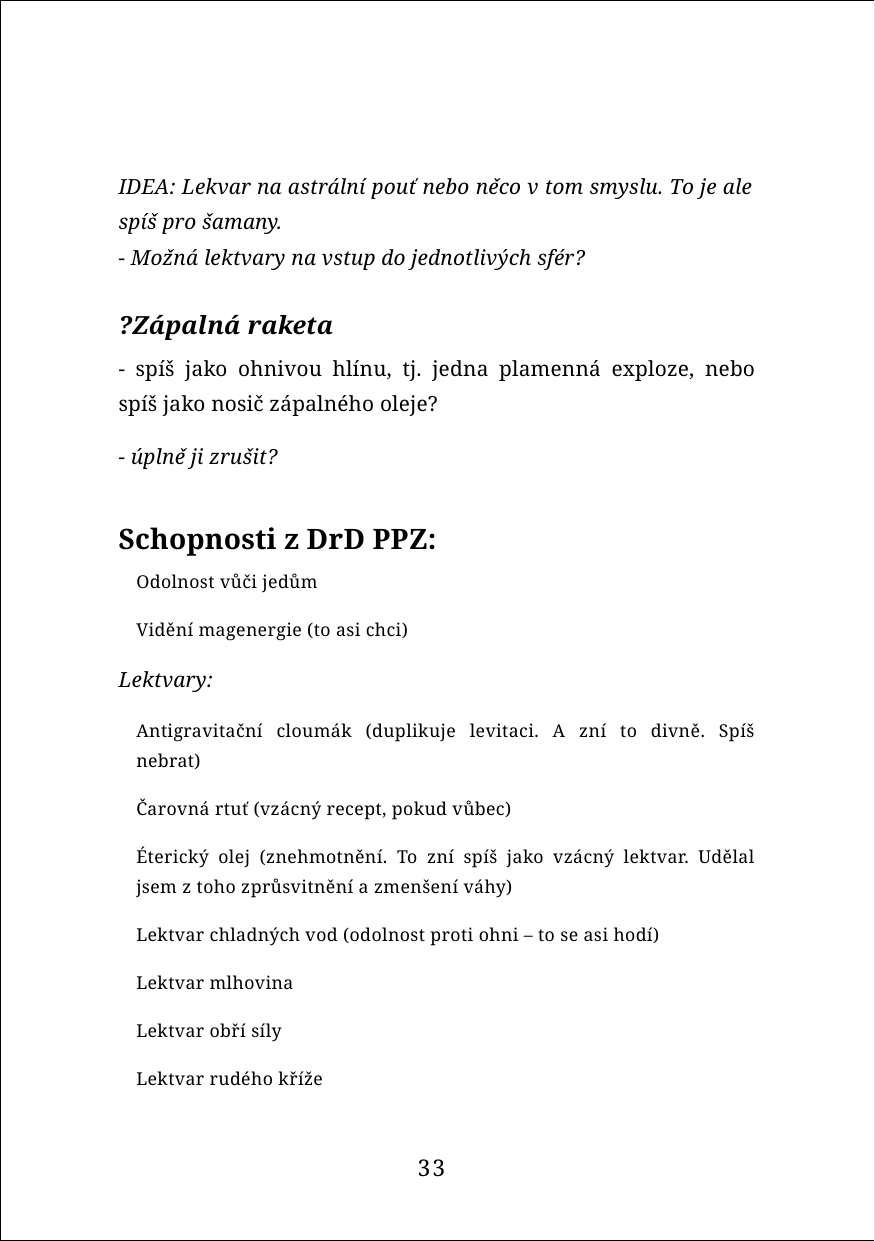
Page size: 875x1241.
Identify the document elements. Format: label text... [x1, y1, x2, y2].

text Lektvary: [118, 665, 756, 694]
subtitle Schopnosti z DrD PPZ: [118, 519, 756, 558]
text Lektvar rudého kříže [136, 1066, 756, 1091]
text Lektvar obří síly [136, 1018, 756, 1043]
text Vidění magenergie (to asi chci) [136, 617, 756, 641]
text Čarovná rtuť (vzácný recept, pokud vůbec) [136, 797, 756, 821]
text - spíš jako ohnivou hlínu, tj. jedna plamenná exploze, nebo spíš jako nosič zápalného oleje? [118, 354, 756, 418]
text Éterický olej (znehmotnění. To zní spíš jako vzácný lektvar. Udělal jsem z toho zprůsvitnění a zmenšení váhy) [136, 844, 756, 899]
text Antigravitační cloumák (duplikuje levitaci. A zní to divně. Spíš nebrat) [136, 718, 756, 773]
text Lektvar chladných vod (odolnost proti ohni – to se asi hodí) [136, 923, 756, 947]
text Odolnost vůči jedům [136, 569, 756, 593]
subtitle ?Zápalná raketa [118, 308, 756, 342]
text Lektvar mlhovina [136, 971, 756, 995]
text - úplně ji zrušit? [118, 442, 756, 471]
text IDEA: Lekvar na astrální pouť nebo něco v tom smyslu. To je ale spíš pro šamany. - Možná lektvary na vstup do jednotlivých sfér? [118, 172, 756, 271]
